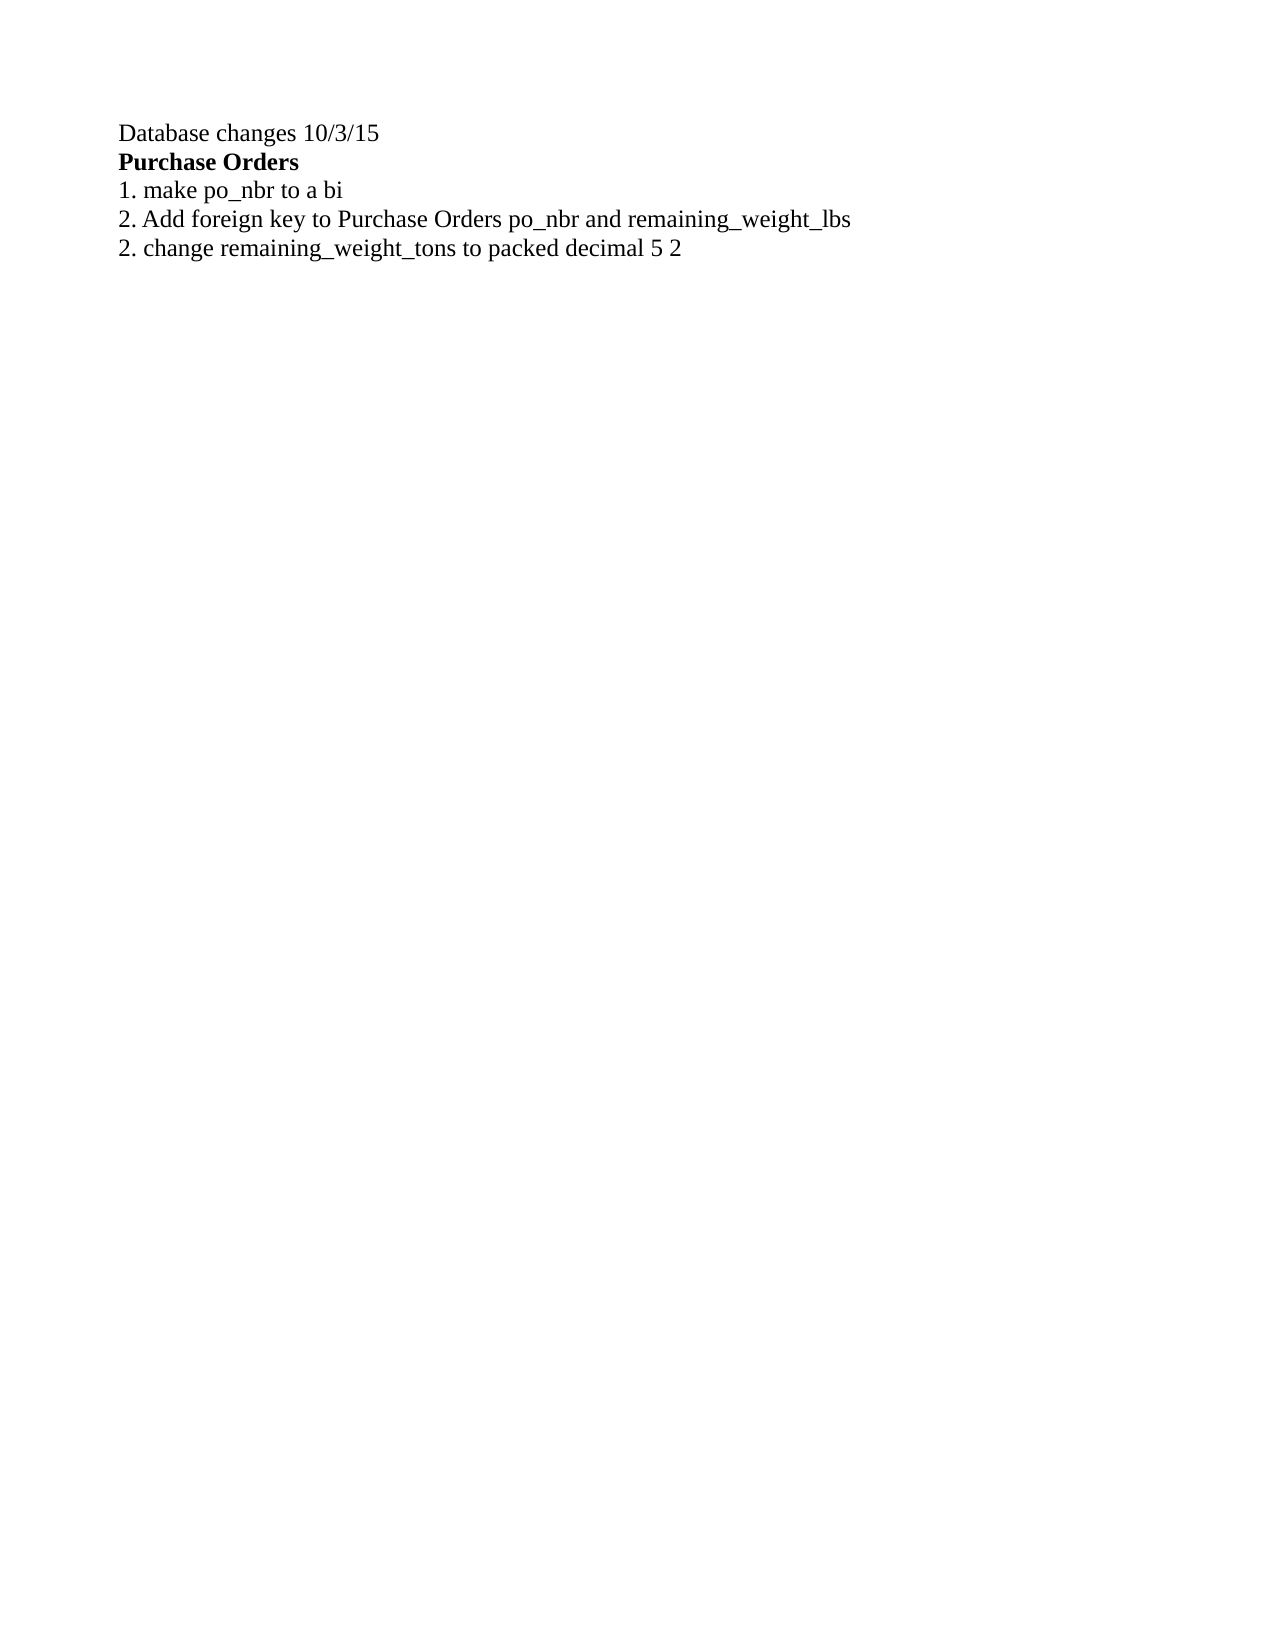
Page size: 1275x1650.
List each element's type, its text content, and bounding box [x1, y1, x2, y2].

text 1. make po_nbr to a bi [118, 176, 1157, 204]
text Purchase Orders [118, 147, 1157, 176]
text 2. change remaining_weight_tons to packed decimal 5 2 [118, 233, 1157, 262]
text 2. Add foreign key to Purchase Orders po_nbr and remaining_weight_lbs [118, 204, 1157, 233]
text Database changes 10/3/15 [118, 118, 1157, 147]
